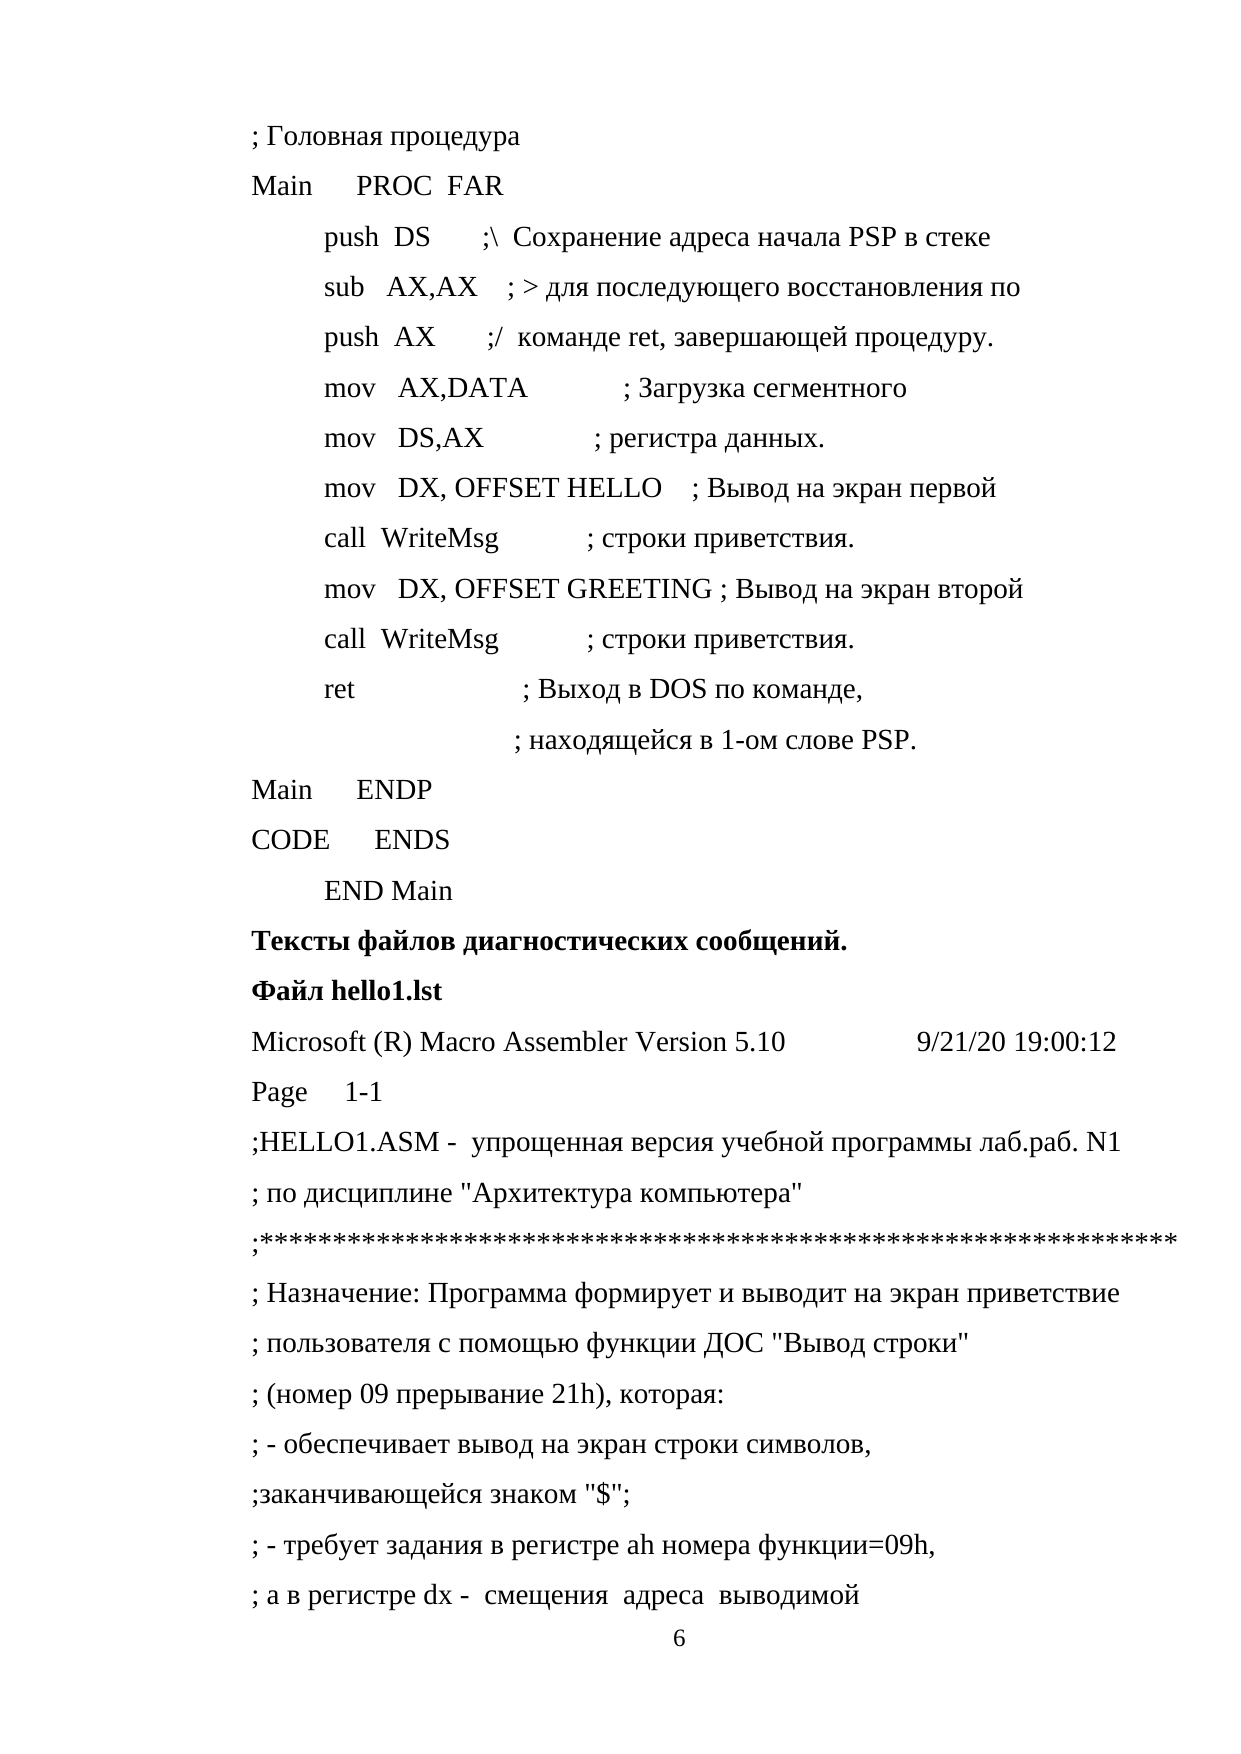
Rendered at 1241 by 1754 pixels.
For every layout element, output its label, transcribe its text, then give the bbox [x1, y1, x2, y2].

text ; Назначение: Программа формирует и выводит на экран приветствие [177, 1275, 1181, 1309]
text ; а в регистре dx - смещения адреса выводимой [177, 1577, 1181, 1611]
text call WriteMsg ; строки приветствия. [177, 621, 1181, 655]
text ;HELLO1.ASM - упрощенная версия учебной программы лаб.раб. N1 [177, 1124, 1181, 1158]
text sub AX,AX ; > для последующего восстановления по [177, 269, 1181, 303]
text mov AX,DATA ; Загрузка сегментного [177, 370, 1181, 403]
text Main PROC FAR [177, 168, 1181, 202]
text push AX ;/ команде ret, завершающей процедуру. [177, 319, 1181, 353]
text ; пользователя с помощью функции ДОС "Вывод строки" [177, 1326, 1181, 1359]
text ; находящейся в 1-ом слове PSP. [177, 722, 1181, 755]
text mov DS,AX ; регистра данных. [177, 420, 1181, 453]
text ;*************************************************************** [177, 1225, 1181, 1258]
text Microsoft (R) Macro Assembler Version 5.10 9/21/20 19:00:12 [177, 1024, 1181, 1057]
text ; по дисциплине "Архитектура компьютера" [177, 1175, 1181, 1208]
text ;заканчивающейся знаком "$"; [177, 1477, 1181, 1510]
text END Main [177, 873, 1181, 906]
text mov DX, OFFSET GREETING ; Вывод на экран второй [177, 571, 1181, 604]
text call WriteMsg ; строки приветствия. [177, 521, 1181, 554]
text ; (номер 09 прерывание 21h), которая: [177, 1376, 1181, 1409]
text Page 1-1 [177, 1074, 1181, 1108]
text push DS ;\ Сохранение адреса начала PSP в стеке [177, 219, 1181, 252]
text Main ENDP [177, 772, 1181, 806]
text CODE ENDS [177, 822, 1181, 856]
text Файл hello1.lst [177, 973, 1181, 1007]
text ret ; Выход в DOS по команде, [177, 672, 1181, 705]
text ; - обеспечивает вывод на экран строки символов, [177, 1426, 1181, 1460]
text ; Головная процедура [177, 118, 1181, 152]
text mov DX, OFFSET HELLO ; Вывод на экран первой [177, 470, 1181, 504]
text ; - требует задания в регистре ah номера функции=09h, [177, 1527, 1181, 1560]
text Тексты файлов диагностических сообщений. [177, 923, 1181, 957]
